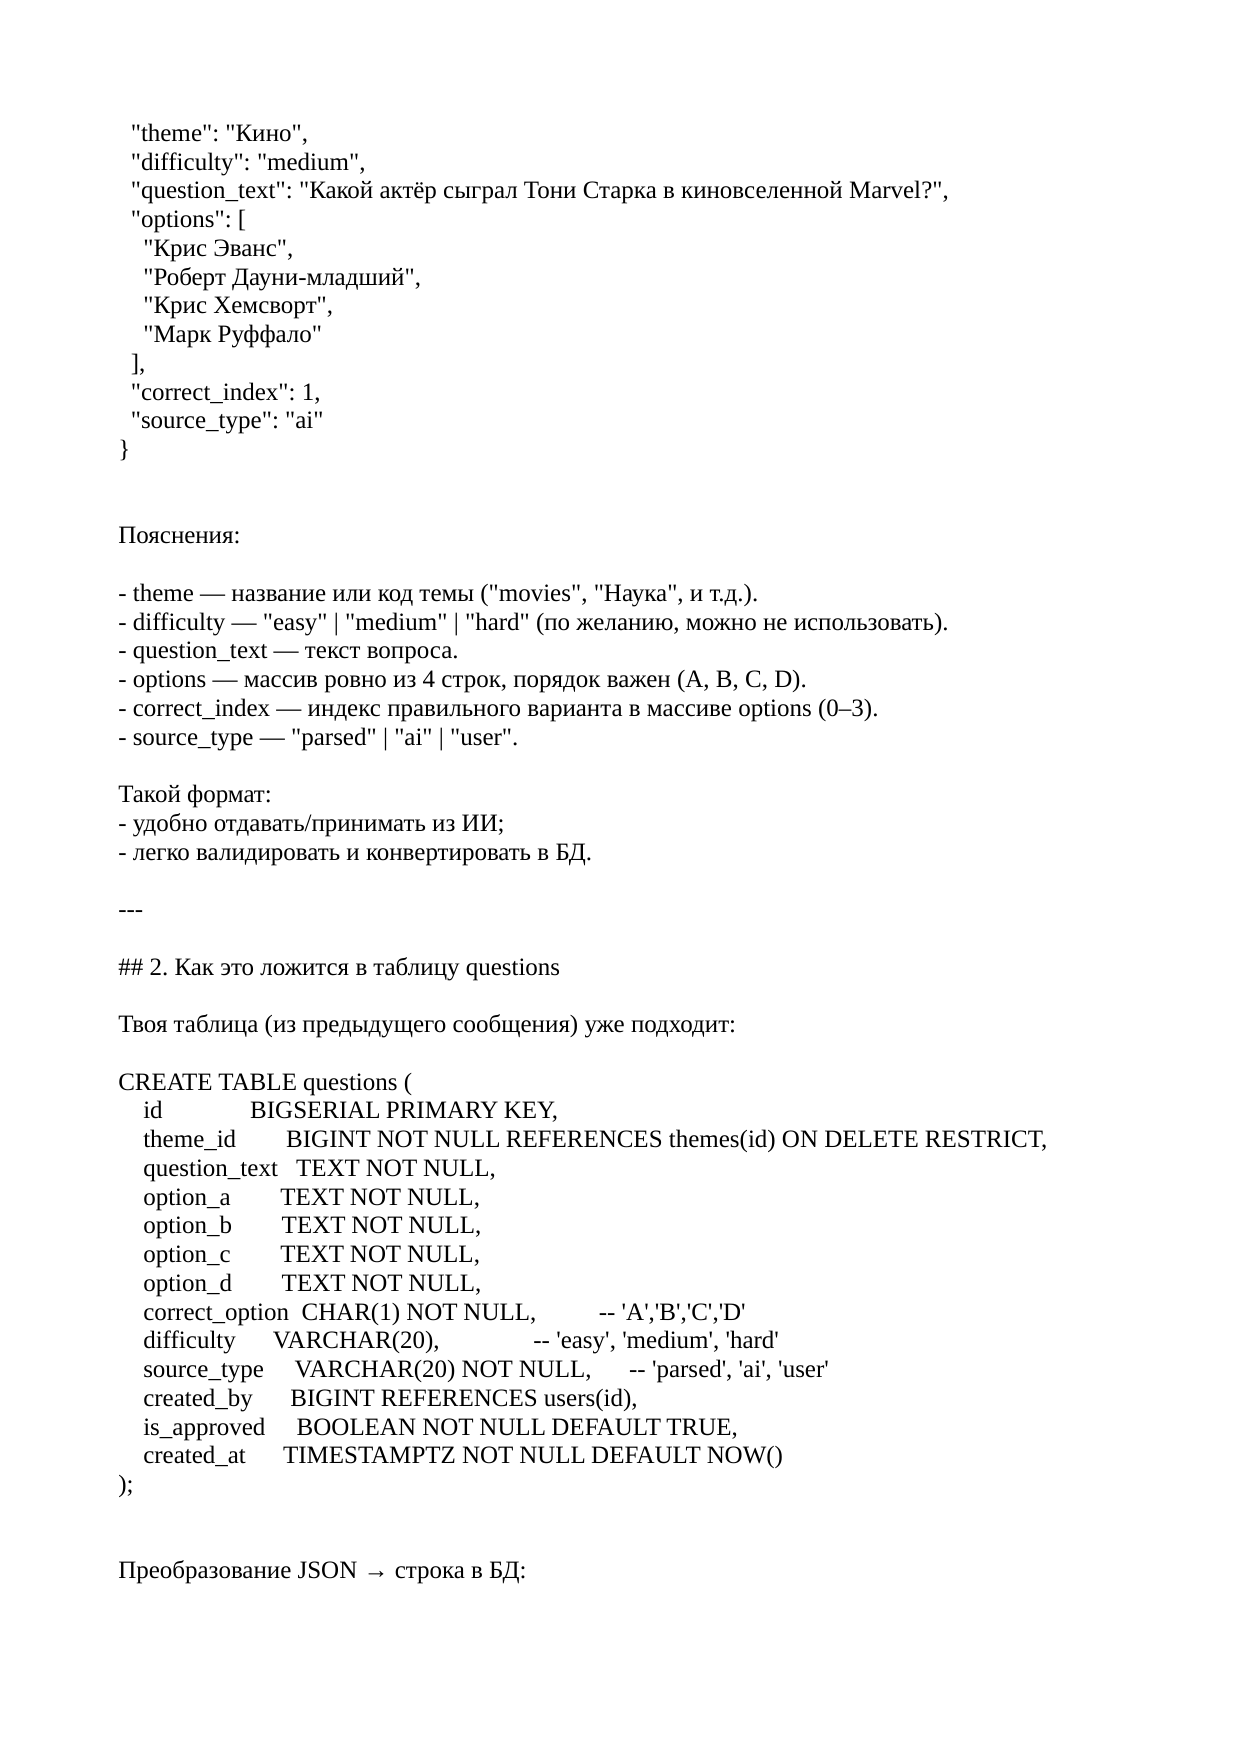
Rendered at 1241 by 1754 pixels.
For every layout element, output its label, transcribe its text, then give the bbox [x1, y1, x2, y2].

text "Роберт Дауни-младший", [118, 262, 1122, 291]
text created_by BIGINT REFERENCES users(id), [118, 1383, 1122, 1412]
text "correct_index": 1, [118, 377, 1122, 406]
text --- [118, 894, 1122, 923]
text Преобразование JSON → строка в БД: [118, 1556, 1122, 1584]
text - difficulty — "easy" | "medium" | "hard" (по желанию, можно не использовать). [118, 607, 1122, 636]
text - options — массив ровно из 4 строк, порядок важен (A, B, C, D). [118, 664, 1122, 693]
text - theme — название или код темы ("movies", "Наука", и т.д.). [118, 578, 1122, 607]
text - удобно отдавать/принимать из ИИ; [118, 808, 1122, 837]
text is_approved BOOLEAN NOT NULL DEFAULT TRUE, [118, 1412, 1122, 1441]
text option_c TEXT NOT NULL, [118, 1239, 1122, 1268]
text "options": [ [118, 204, 1122, 233]
text difficulty VARCHAR(20), -- 'easy', 'medium', 'hard' [118, 1326, 1122, 1354]
text - source_type — "parsed" | "ai" | "user". [118, 722, 1122, 751]
text - correct_index — индекс правильного варианта в массиве options (0–3). [118, 693, 1122, 722]
text theme_id BIGINT NOT NULL REFERENCES themes(id) ON DELETE RESTRICT, [118, 1124, 1122, 1153]
text "Марк Руффало" [118, 319, 1122, 348]
text ); [118, 1469, 1122, 1498]
text source_type VARCHAR(20) NOT NULL, -- 'parsed', 'ai', 'user' [118, 1354, 1122, 1383]
text - легко валидировать и конвертировать в БД. [118, 837, 1122, 866]
text Твоя таблица (из предыдущего сообщения) уже подходит: [118, 1009, 1122, 1038]
text Такой формат: [118, 779, 1122, 808]
text "question_text": "Какой актёр сыграл Тони Старка в киновселенной Marvel?", [118, 176, 1122, 204]
text - question_text — текст вопроса. [118, 636, 1122, 664]
text "difficulty": "medium", [118, 147, 1122, 176]
text CREATE TABLE questions ( [118, 1067, 1122, 1096]
text "Крис Хемсворт", [118, 291, 1122, 319]
text option_d TEXT NOT NULL, [118, 1268, 1122, 1297]
text ], [118, 348, 1122, 377]
text "theme": "Кино", [118, 118, 1122, 147]
text "source_type": "ai" [118, 406, 1122, 434]
text id BIGSERIAL PRIMARY KEY, [118, 1096, 1122, 1124]
text question_text TEXT NOT NULL, [118, 1153, 1122, 1182]
text } [118, 434, 1122, 463]
text created_at TIMESTAMPTZ NOT NULL DEFAULT NOW() [118, 1441, 1122, 1469]
text correct_option CHAR(1) NOT NULL, -- 'A','B','C','D' [118, 1297, 1122, 1326]
text option_b TEXT NOT NULL, [118, 1211, 1122, 1239]
text "Крис Эванс", [118, 233, 1122, 262]
text option_a TEXT NOT NULL, [118, 1182, 1122, 1211]
text ## 2. Как это ложится в таблицу questions [118, 952, 1122, 981]
text Пояснения: [118, 521, 1122, 549]
